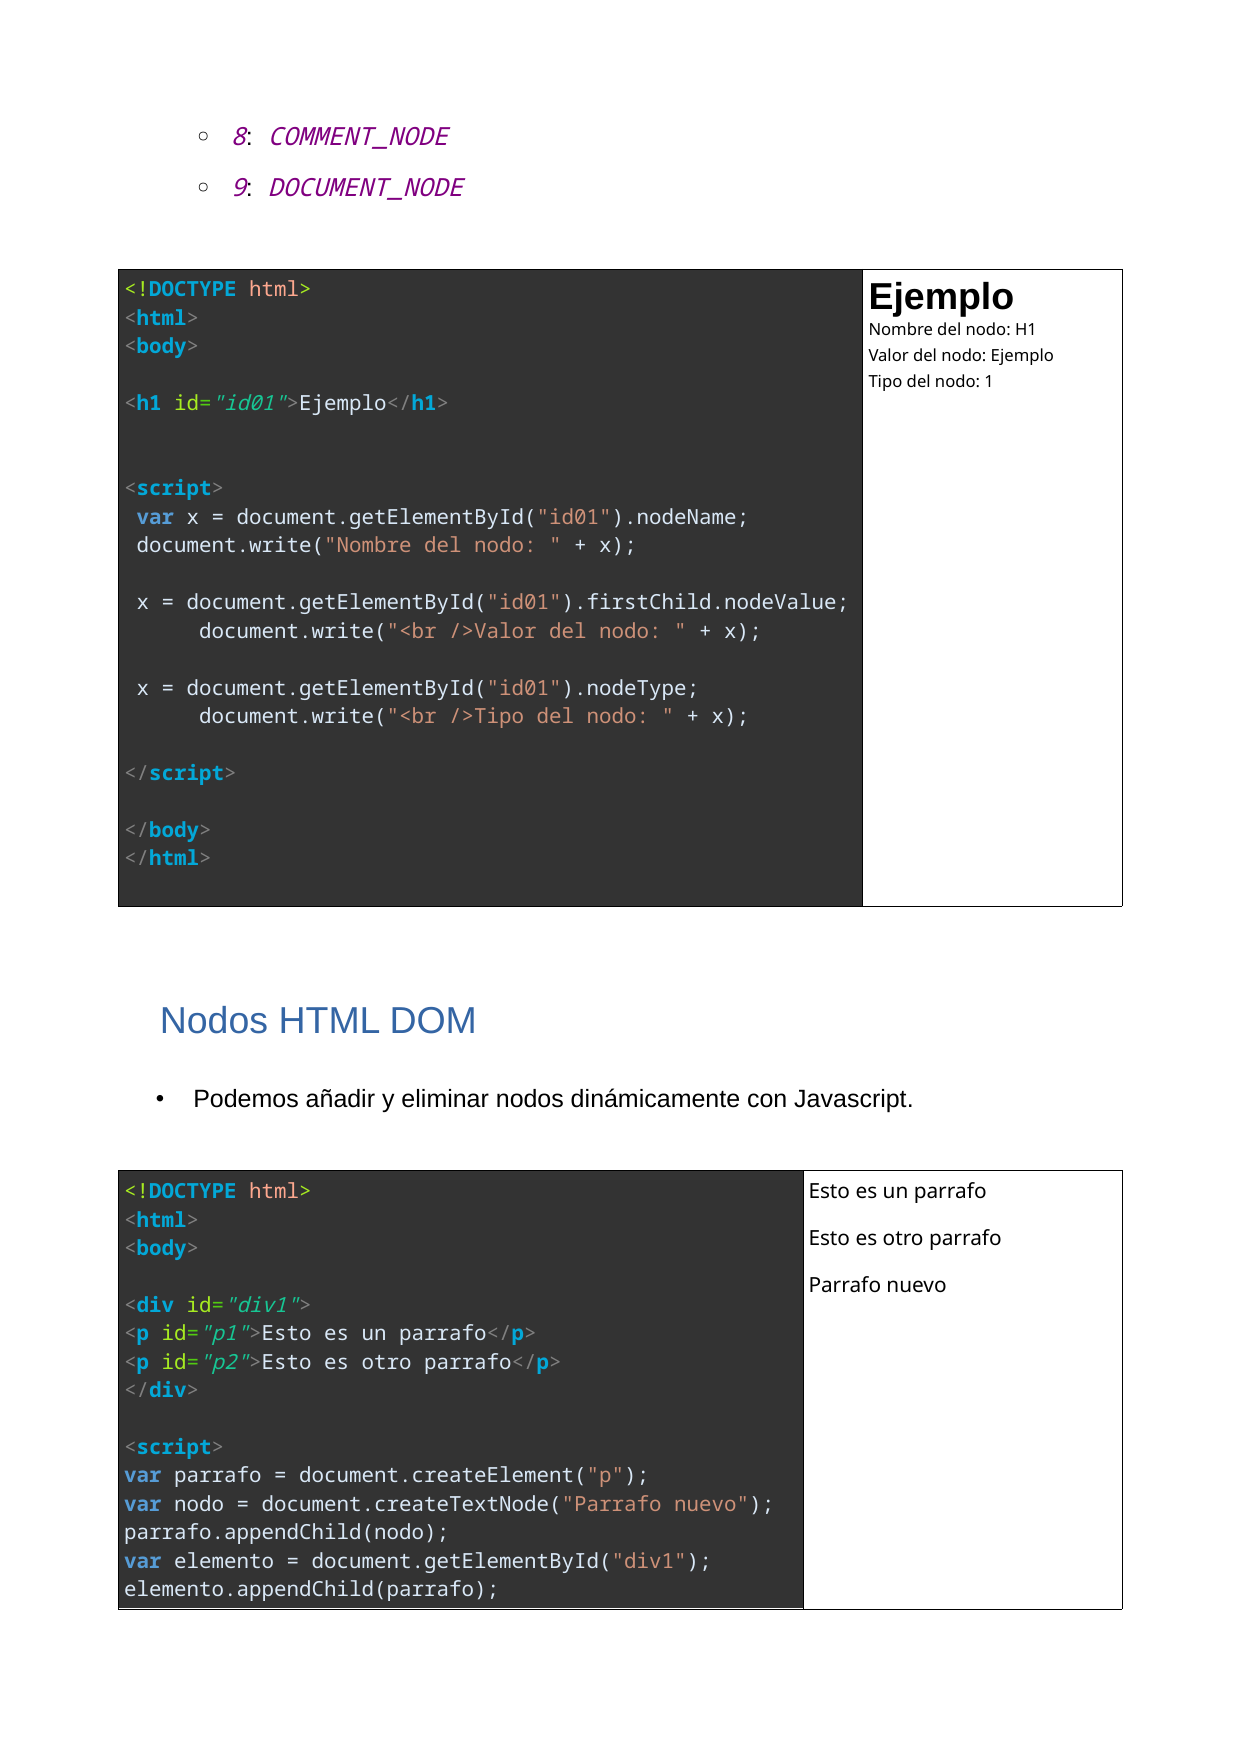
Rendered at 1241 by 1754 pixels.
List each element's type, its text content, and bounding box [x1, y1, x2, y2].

list Podemos añadir y eliminar nodos dinámicamente con Javascript. [156, 1084, 1122, 1113]
list 8: COMMENT_NODE [193, 118, 1122, 152]
table_header Esto es un parrafo Esto es otro parrafo Parrafo nuevo [804, 1171, 1122, 1608]
table_header <!DOCTYPE html> <html> <body> <div id="div1"> <p id="p1">Esto es un parrafo</p> <p id="p2">Esto es otro parrafo</p> </div> <script> var parrafo = document.createElement("p"); var nodo = document.createTextNode("Parrafo nuevo"); parrafo.appendChild(nodo); var elemento = document.getElementById("div1"); elemento.appendChild(parrafo); [119, 1171, 803, 1608]
list 9: DOCUMENT_NODE [193, 169, 1122, 203]
text Nodos HTML DOM [159, 998, 1122, 1041]
table_header <!DOCTYPE html> <html> <body> <h1 id="id01">Ejemplo</h1> <script> var x = document.getElementById("id01").nodeName; document.write("Nombre del nodo: " + x); x = document.getElementById("id01").firstChild.nodeValue; document.write("<br />Valor del nodo: " + x); x = document.getElementById("id01").nodeType; document.write("<br />Tipo del nodo: " + x); </script> </body> </html> [119, 270, 862, 906]
table_header Ejemplo Nombre del nodo: H1 Valor del nodo: Ejemplo Tipo del nodo: 1 [863, 270, 1122, 906]
